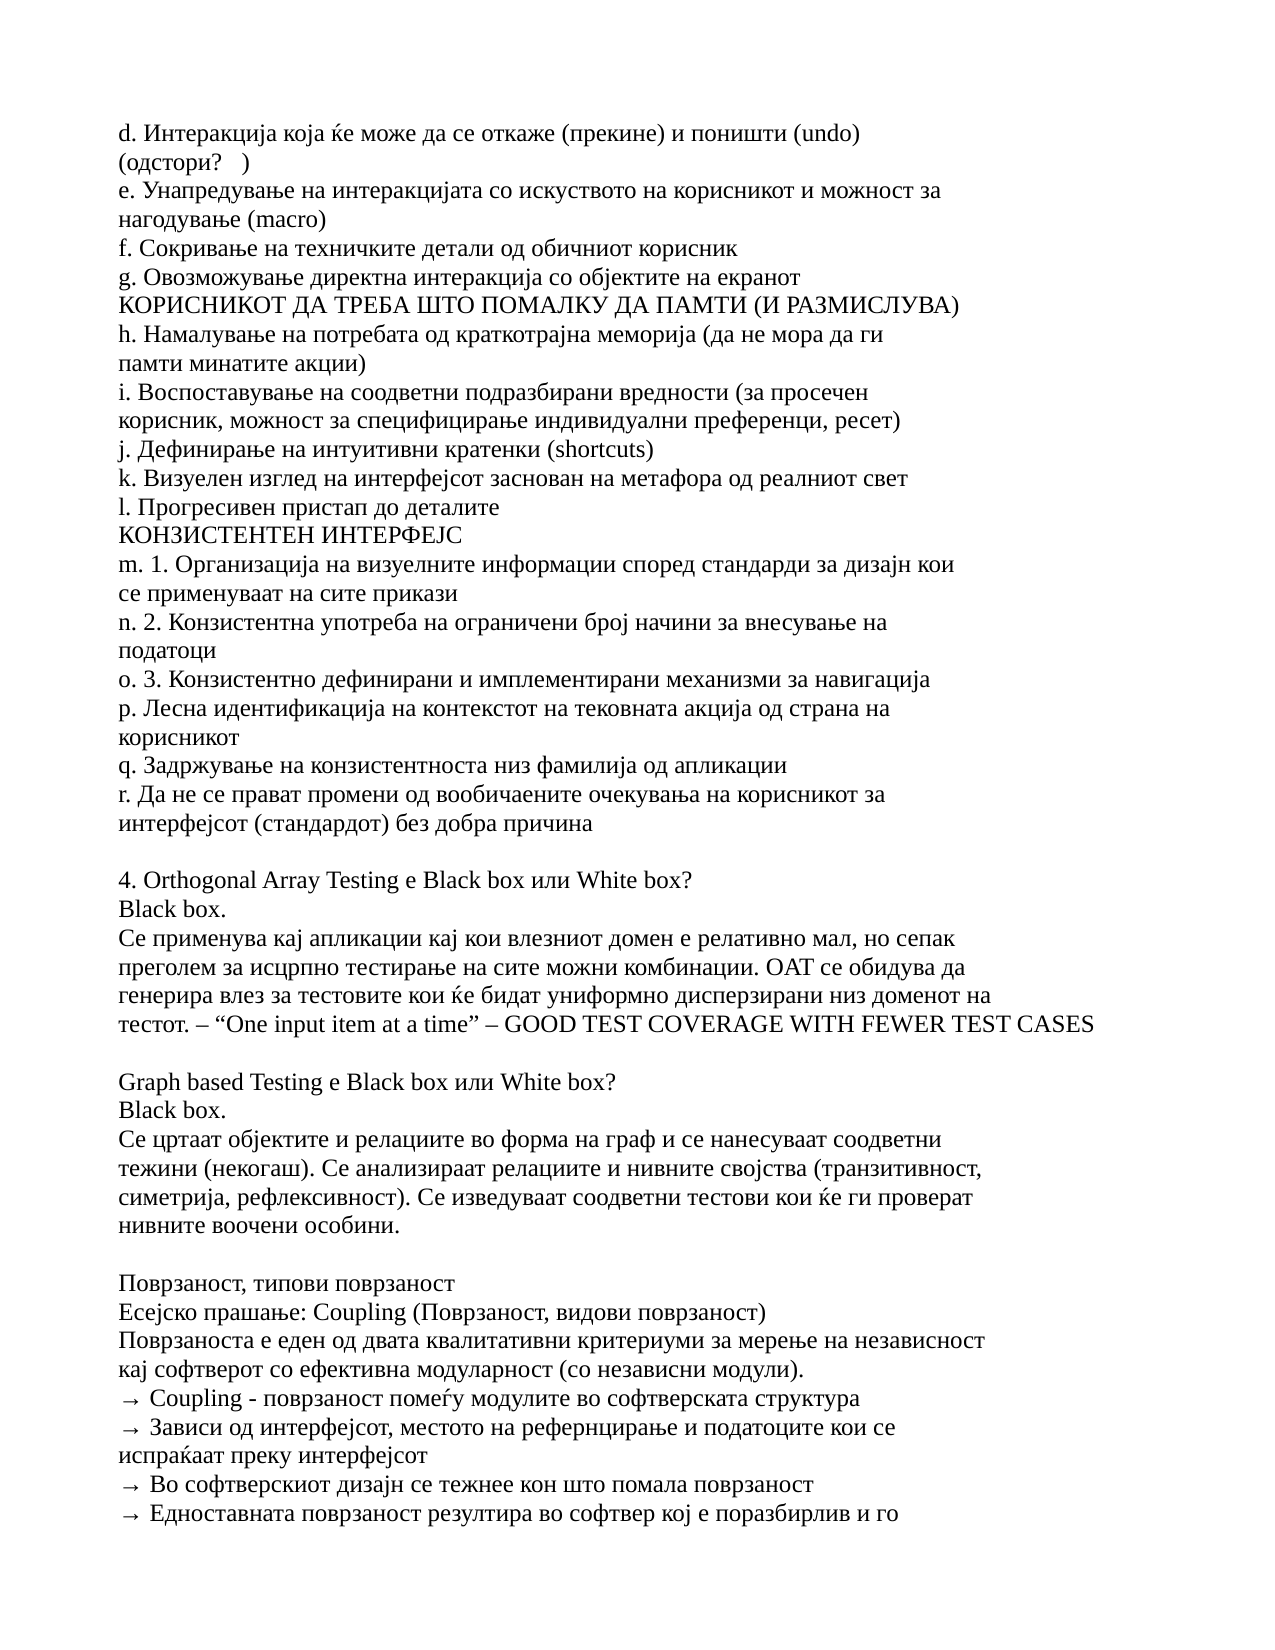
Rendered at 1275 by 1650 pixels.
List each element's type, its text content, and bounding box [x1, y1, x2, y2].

text n. 2. Конзистентна употреба на ограничени број начини за внесување на [118, 607, 1157, 636]
text p. Лесна идентификација на контекстот на тековната акција од страна на [118, 693, 1157, 722]
text корисник, можност за специфицирање индивидуални преференци, ресет) [118, 406, 1157, 434]
text (одстори?) [118, 147, 1157, 176]
text e. Унапредување на интеракцијата со искуството на корисникот и можност за [118, 176, 1157, 204]
text Се цртаат објектите и релациите во форма на граф и се нанесуваат соодветни [118, 1124, 1157, 1153]
text q. Задржување на конзистентноста низ фамилија од апликации [118, 751, 1157, 779]
text → Зависи од интерфејсот, местото на рефернцирање и податоците кои се [118, 1412, 1157, 1441]
text g. Овозможување директна интеракција со објектите на екранот [118, 262, 1157, 291]
text Се применува кај апликации кај кои влезниот домен е релативно мал, но сепак [118, 923, 1157, 952]
text нагодување (macro) [118, 204, 1157, 233]
text кај софтверот со ефективна модуларност (со независни модули). [118, 1354, 1157, 1383]
text Поврзаноста е еден од двата квалитативни критериуми за мерење на независност [118, 1326, 1157, 1354]
text → Coupling - поврзаност помеѓу модулите во софтверската структура [118, 1383, 1157, 1412]
text КОРИСНИКОТ ДА ТРЕБА ШТО ПОМАЛКУ ДА ПАМТИ (И РАЗМИСЛУВА) [118, 291, 1157, 319]
text памти минатите акции) [118, 348, 1157, 377]
text r. Да не се прават промени од вообичаените очекувања на корисникот за [118, 779, 1157, 808]
text m. 1. Организација на визуелните информации според стандарди за дизајн кои [118, 549, 1157, 578]
text k. Визуелен изглед на интерфејсот заснован на метафора од реалниот свет [118, 463, 1157, 492]
text j. Дефинирање на интуитивни кратенки (shortcuts) [118, 434, 1157, 463]
text податоци [118, 636, 1157, 664]
text нивните воочени особини. [118, 1211, 1157, 1239]
text o. 3. Конзистентно дефинирани и имплементирани механизми за навигација [118, 664, 1157, 693]
text Поврзаност, типови поврзаност Есејско прашање: Coupling (Поврзаност, видови поврзаност) [118, 1268, 1157, 1326]
text → Во софтверскиот дизајн се тежнее кон што помала поврзаност [118, 1469, 1157, 1498]
text h. Намалување на потребата од краткотрајна меморија (да не мора да ги [118, 319, 1157, 348]
text корисникот [118, 722, 1157, 751]
text d. Интеракција која ќе може да се откаже (прекине) и поништи (undo) [118, 118, 1157, 147]
text интерфејсот (стандардот) без добра причина 4. Orthogonal Array Testing е Black box или White box? [118, 808, 1157, 894]
text i. Воспоставување на соодветни подразбирани вредности (за просечен [118, 377, 1157, 406]
text Black box. [118, 894, 1157, 923]
text тестот. – “One input item at a time” – GOOD TEST COVERAGE WITH FEWER TEST CASES Graph based Testing е Black box или White box? [118, 1009, 1157, 1096]
text КОНЗИСТЕНТЕН ИНТЕРФЕЈС [118, 521, 1157, 549]
text → Едноставната поврзаност резултира во софтвер кој е поразбирлив и го [118, 1498, 1157, 1527]
text тежини (некогаш). Се анализираат релациите и нивните својства (транзитивност, [118, 1153, 1157, 1182]
text испраќаат преку интерфејсот [118, 1441, 1157, 1469]
text преголем за исцрпно тестирање на сите можни комбинации. OAT се обидува да [118, 952, 1157, 981]
text l. Прогресивен пристап до деталите [118, 492, 1157, 521]
text симетрија, рефлексивност). Се изведуваат соодветни тестови кои ќе ги проверат [118, 1182, 1157, 1211]
text се применуваат на сите прикази [118, 578, 1157, 607]
text Black box. [118, 1096, 1157, 1124]
text f. Сокривање на техничките детали од обичниот корисник [118, 233, 1157, 262]
text генерира влез за тестовите кои ќе бидат униформно дисперзирани низ доменот на [118, 981, 1157, 1009]
